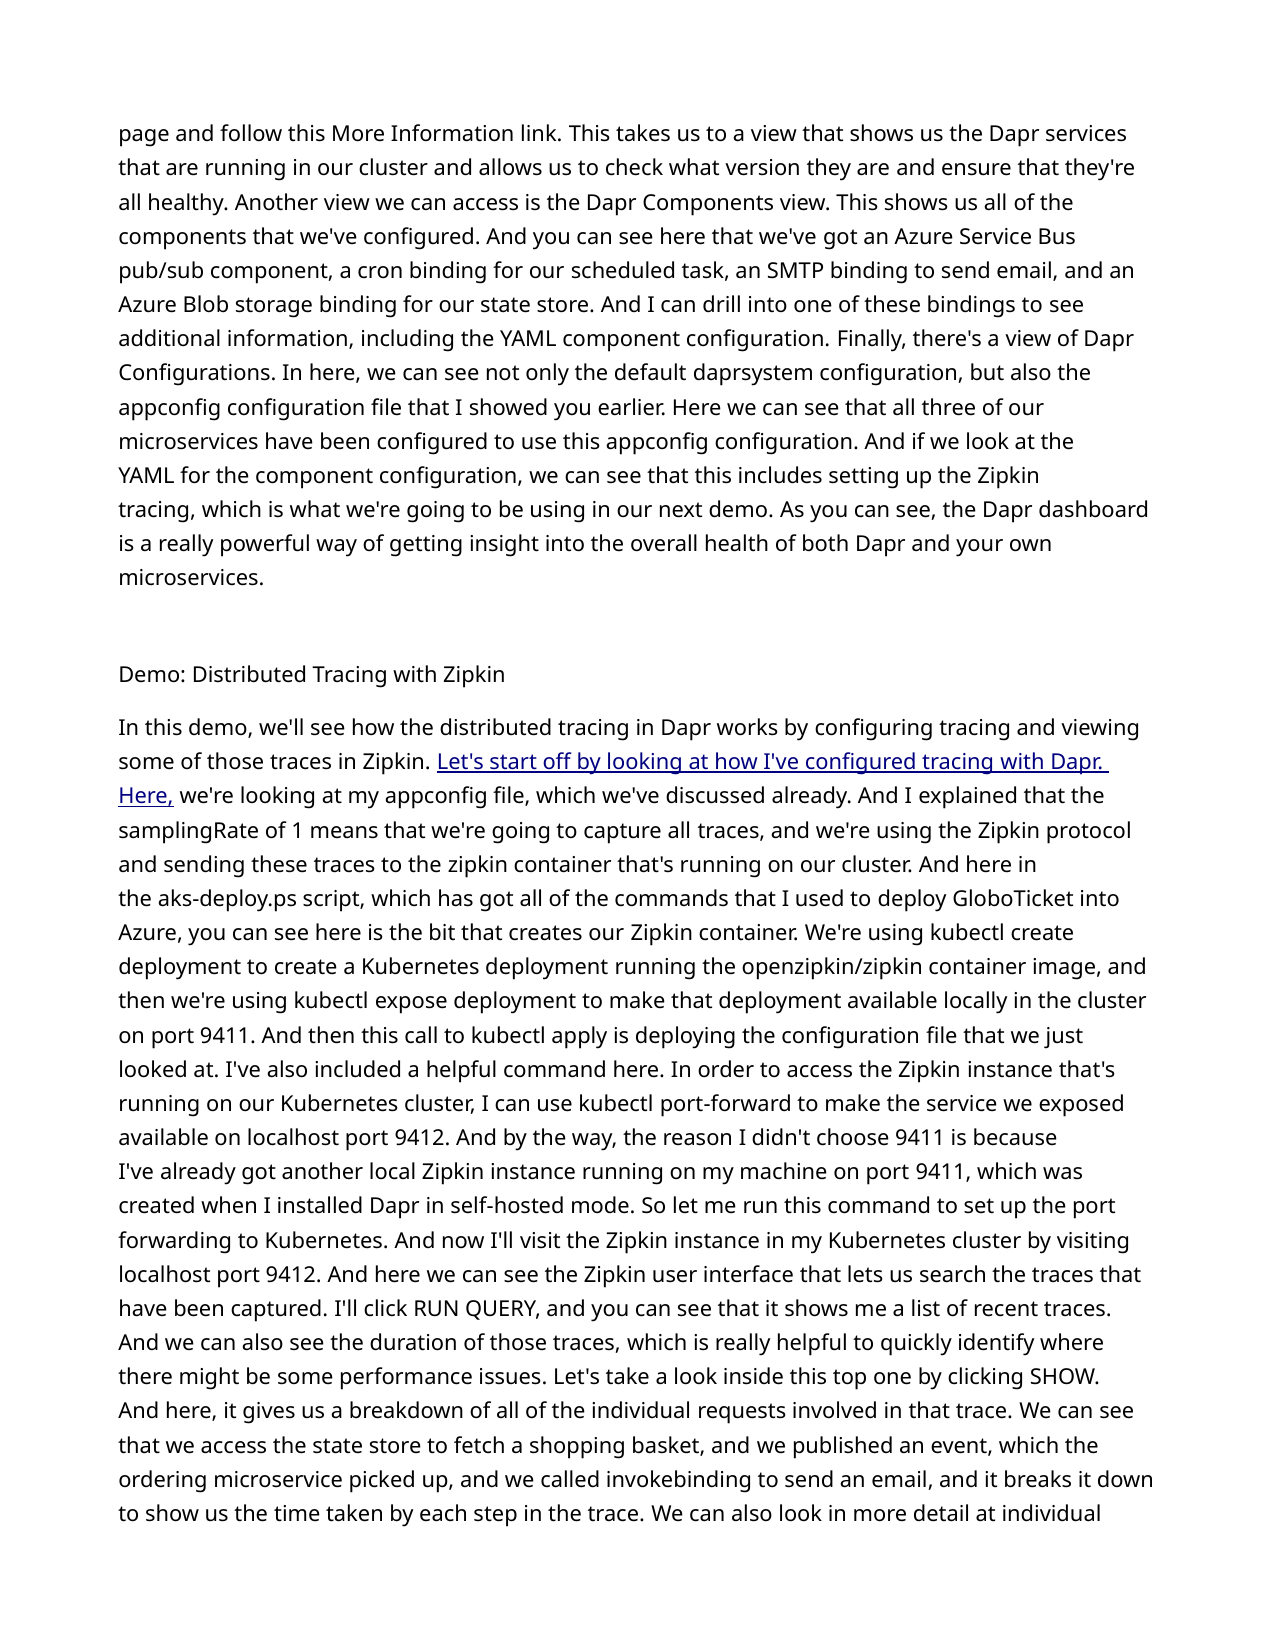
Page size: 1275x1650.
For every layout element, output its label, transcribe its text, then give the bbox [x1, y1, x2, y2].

text In this demo, we'll see how the distributed tracing in Dapr works by configuring tracing and viewing some of those traces in Zipkin. Let's start off by looking at how I've configured tracing with Dapr. Here, we're looking at my appconfig file, which we've discussed already. And I explained that the samplingRate of 1 means that we're going to capture all traces, and we're using the Zipkin protocol and sending these traces to the zipkin container that's running on our cluster. And here in the aks‑deploy.ps script, which has got all of the commands that I used to deploy GloboTicket into Azure, you can see here is the bit that creates our Zipkin container. We're using kubectl create deployment to create a Kubernetes deployment running the openzipkin/zipkin container image, and then we're using kubectl expose deployment to make that deployment available locally in the cluster on port 9411. And then this call to kubectl apply is deploying the configuration file that we just looked at. I've also included a helpful command here. In order to access the Zipkin instance that's running on our Kubernetes cluster, I can use kubectl port‑forward to make the service we exposed available on localhost port 9412. And by the way, the reason I didn't choose 9411 is because I've already got another local Zipkin instance running on my machine on port 9411, which was created when I installed Dapr in self‑hosted mode. So let me run this command to set up the port forwarding to Kubernetes. And now I'll visit the Zipkin instance in my Kubernetes cluster by visiting localhost port 9412. And here we can see the Zipkin user interface that lets us search the traces that have been captured. I'll click RUN QUERY, and you can see that it shows me a list of recent traces. And we can also see the duration of those traces, which is really helpful to quickly identify where there might be some performance issues. Let's take a look inside this top one by clicking SHOW. And here, it gives us a breakdown of all of the individual requests involved in that trace. We can see that we access the state store to fetch a shopping basket, and we published an event, which the ordering microservice picked up, and we called invokebinding to send an email, and it breaks it down to show us the time taken by each step in the trace. We can also look in more detail at individual [118, 712, 1157, 1528]
subtitle Demo: Distributed Tracing with Zipkin [118, 659, 1157, 689]
text page and follow this More Information link. This takes us to a view that shows us the Dapr services that are running in our cluster and allows us to check what version they are and ensure that they're all healthy. Another view we can access is the Dapr Components view. This shows us all of the components that we've configured. And you can see here that we've got an Azure Service Bus pub/sub component, a cron binding for our scheduled task, an SMTP binding to send email, and an Azure Blob storage binding for our state store. And I can drill into one of these bindings to see additional information, including the YAML component configuration. Finally, there's a view of Dapr Configurations. In here, we can see not only the default daprsystem configuration, but also the appconfig configuration file that I showed you earlier. Here we can see that all three of our microservices have been configured to use this appconfig configuration. And if we look at the YAML for the component configuration, we can see that this includes setting up the Zipkin tracing, which is what we're going to be using in our next demo. As you can see, the Dapr dashboard is a really powerful way of getting insight into the overall health of both Dapr and your own microservices. [118, 118, 1157, 592]
